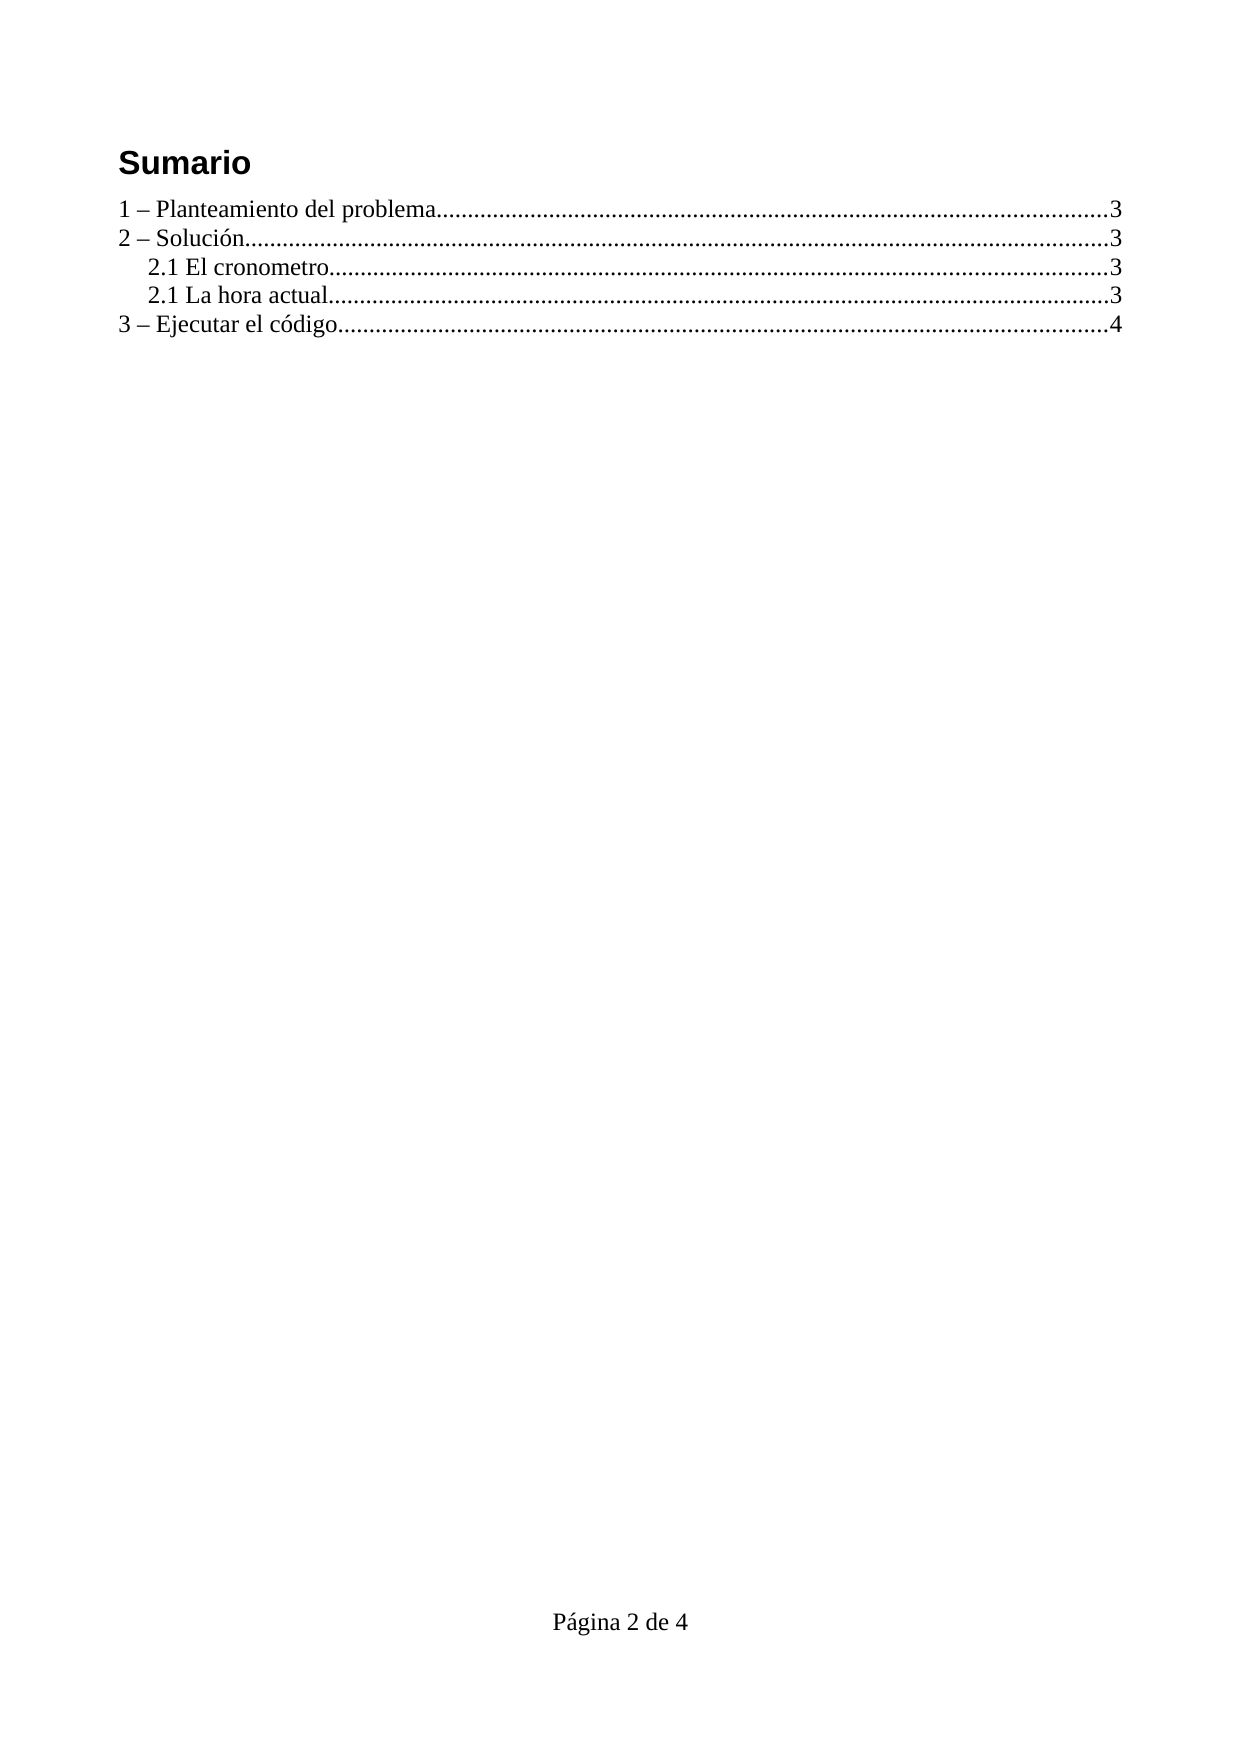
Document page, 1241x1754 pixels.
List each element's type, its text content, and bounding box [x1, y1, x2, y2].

subtitle Sumario [118, 143, 1122, 182]
text 2.1 La hora actual 3 [148, 280, 1122, 309]
text 2.1 El cronometro 3 [148, 252, 1122, 280]
text 1 – Planteamiento del problema 3 [118, 194, 1122, 223]
text 2 – Solución 3 [118, 223, 1122, 252]
text 3 – Ejecutar el código 4 [118, 309, 1122, 338]
